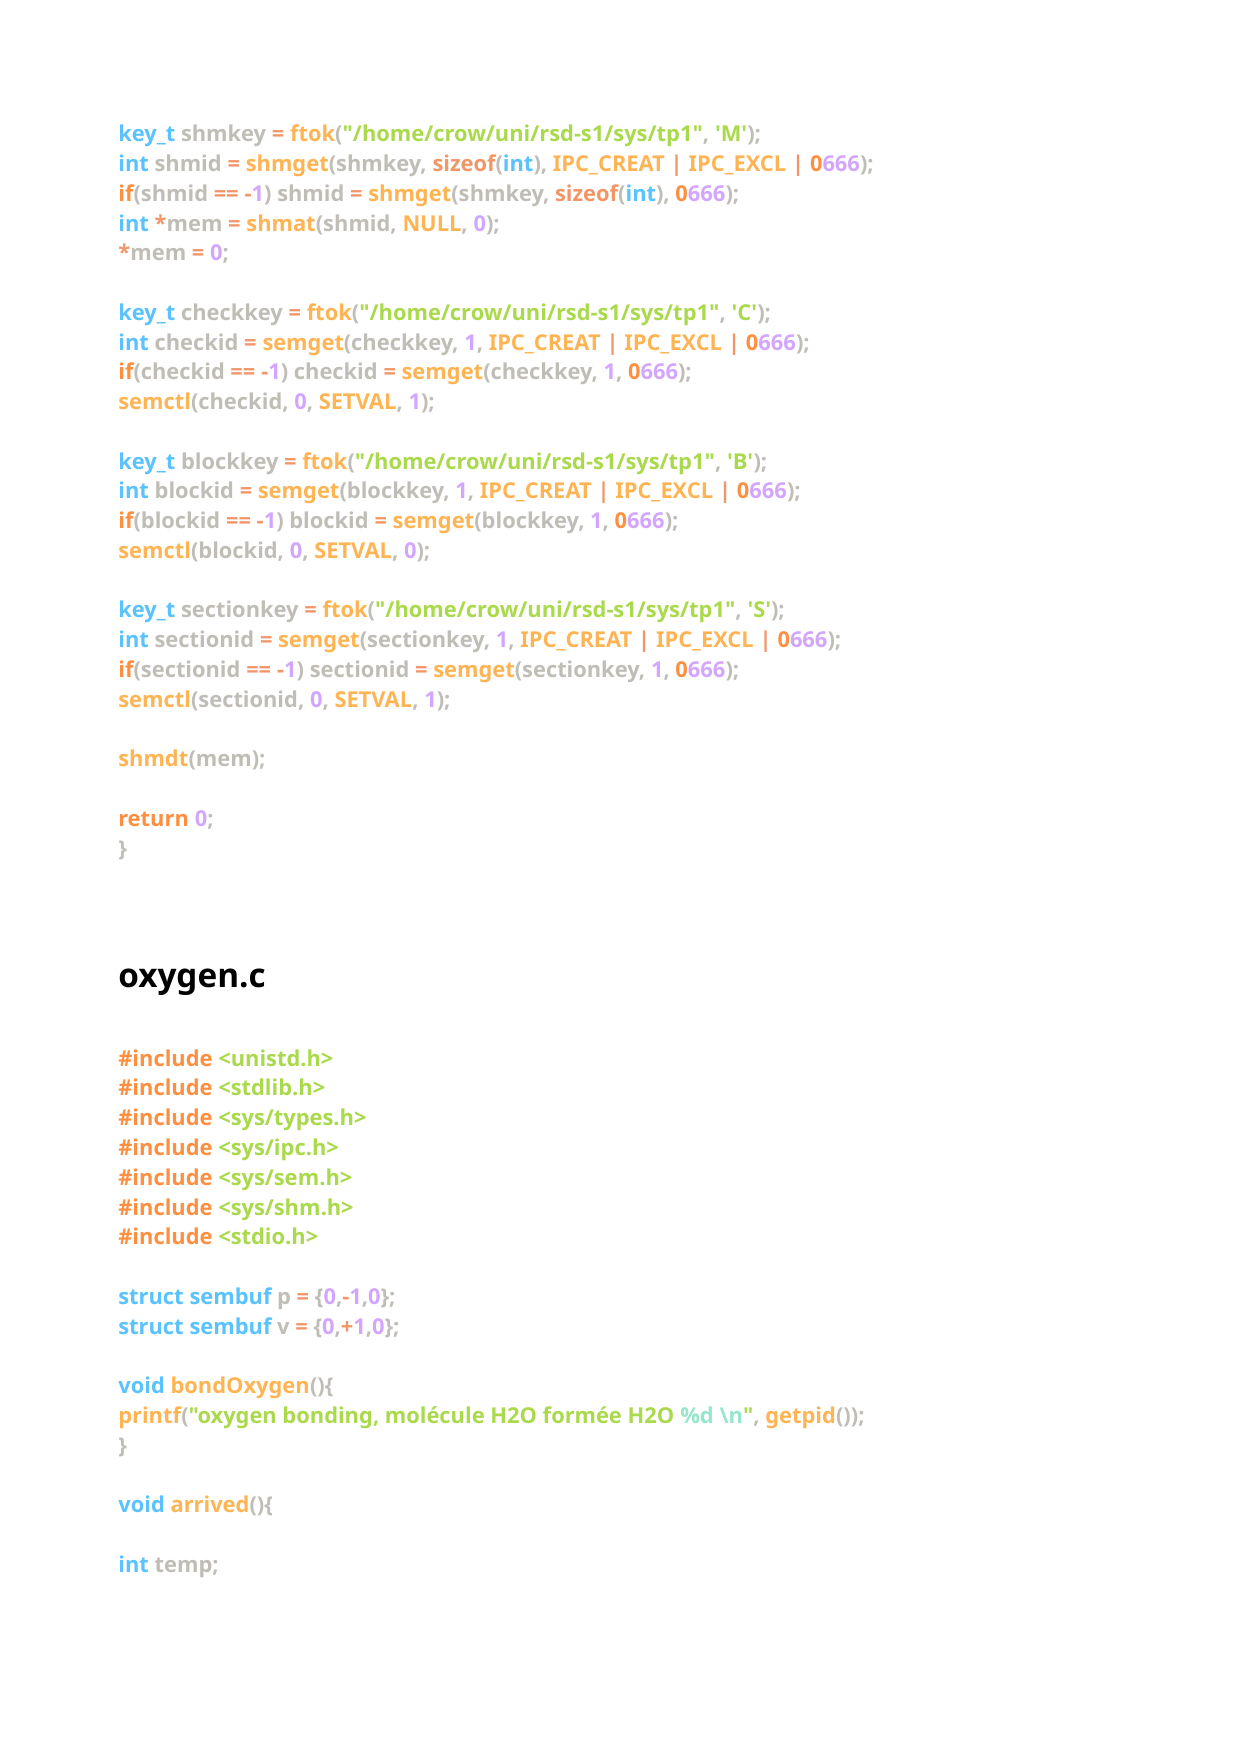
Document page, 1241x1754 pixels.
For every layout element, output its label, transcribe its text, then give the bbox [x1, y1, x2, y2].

text if(shmid == -1) shmid = shmget(shmkey, sizeof(int), 0666); [118, 178, 1122, 207]
text #include <unistd.h> [118, 1043, 1122, 1072]
text semctl(blockid, 0, SETVAL, 0); [118, 535, 1122, 565]
text semctl(checkid, 0, SETVAL, 1); [118, 386, 1122, 416]
text printf("oxygen bonding, molécule H2O formée H2O %d \n", getpid()); [118, 1400, 1122, 1430]
text #include <sys/sem.h> [118, 1162, 1122, 1192]
text void arrived(){ [118, 1489, 1122, 1519]
text #include <sys/types.h> [118, 1102, 1122, 1132]
text shmdt(mem); [118, 743, 1122, 773]
text int temp; [118, 1549, 1122, 1578]
text key_t sectionkey = ftok("/home/crow/uni/rsd-s1/sys/tp1", 'S'); [118, 594, 1122, 624]
text struct sembuf v = {0,+1,0}; [118, 1311, 1122, 1340]
text int shmid = shmget(shmkey, sizeof(int), IPC_CREAT | IPC_EXCL | 0666); [118, 148, 1122, 178]
text if(blockid == -1) blockid = semget(blockkey, 1, 0666); [118, 505, 1122, 535]
text #include <stdlib.h> [118, 1072, 1122, 1102]
text struct sembuf p = {0,-1,0}; [118, 1281, 1122, 1311]
text int *mem = shmat(shmid, NULL, 0); [118, 207, 1122, 237]
text key_t blockkey = ftok("/home/crow/uni/rsd-s1/sys/tp1", 'B'); [118, 446, 1122, 475]
text #include <stdio.h> [118, 1221, 1122, 1251]
text int sectionid = semget(sectionkey, 1, IPC_CREAT | IPC_EXCL | 0666); [118, 624, 1122, 654]
text #include <sys/ipc.h> [118, 1132, 1122, 1162]
text if(checkid == -1) checkid = semget(checkkey, 1, 0666); [118, 356, 1122, 386]
text key_t shmkey = ftok("/home/crow/uni/rsd-s1/sys/tp1", 'M'); [118, 118, 1122, 148]
text } [118, 833, 1122, 862]
text *mem = 0; [118, 237, 1122, 267]
text semctl(sectionid, 0, SETVAL, 1); [118, 684, 1122, 714]
text oxygen.c [118, 952, 1122, 997]
text int checkid = semget(checkkey, 1, IPC_CREAT | IPC_EXCL | 0666); [118, 327, 1122, 356]
text int blockid = semget(blockkey, 1, IPC_CREAT | IPC_EXCL | 0666); [118, 475, 1122, 505]
text return 0; [118, 803, 1122, 833]
text void bondOxygen(){ [118, 1370, 1122, 1400]
text if(sectionid == -1) sectionid = semget(sectionkey, 1, 0666); [118, 654, 1122, 684]
text #include <sys/shm.h> [118, 1192, 1122, 1221]
text } [118, 1430, 1122, 1459]
text key_t checkkey = ftok("/home/crow/uni/rsd-s1/sys/tp1", 'C'); [118, 297, 1122, 327]
